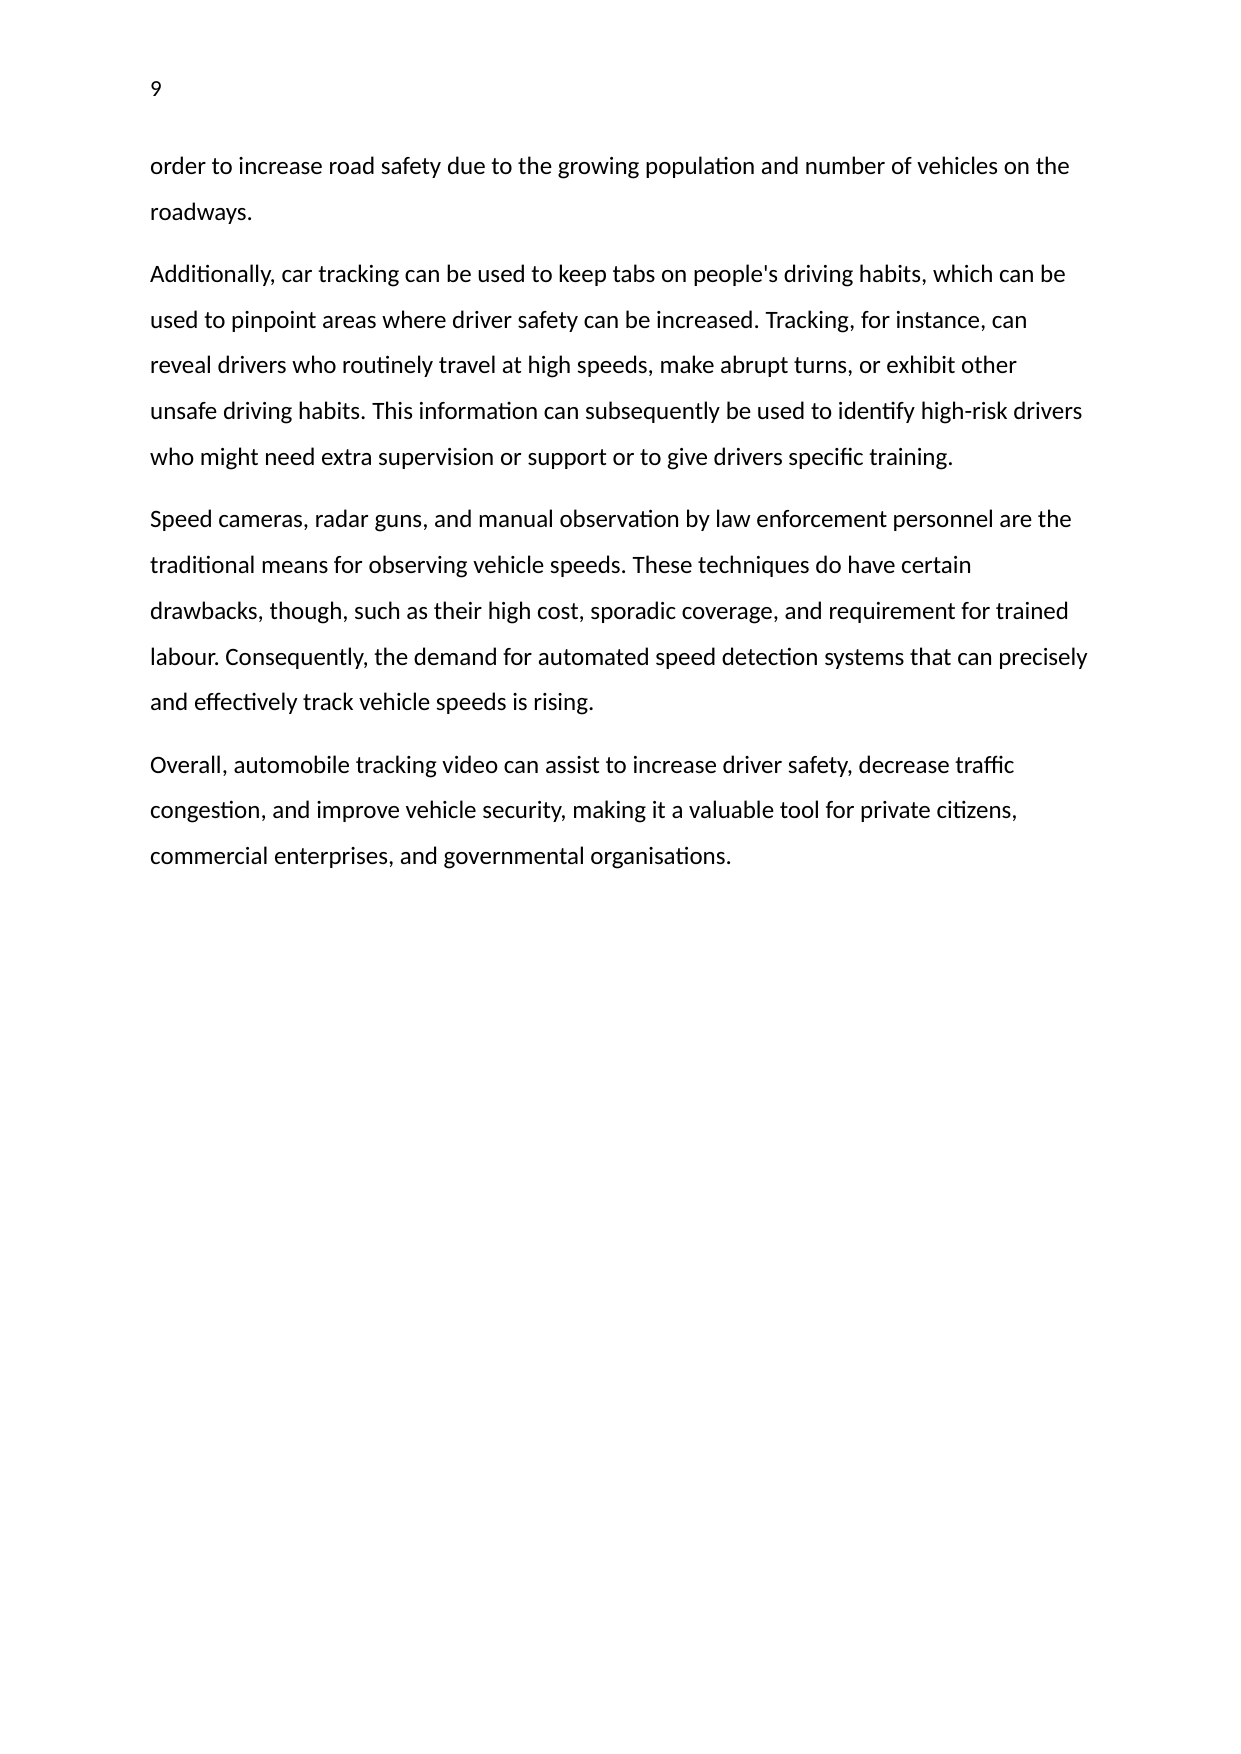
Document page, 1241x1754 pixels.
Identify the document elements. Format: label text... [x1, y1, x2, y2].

text order to increase road safety due to the growing population and number of vehicles on the roadways. [150, 150, 1090, 226]
text Additionally, car tracking can be used to keep tabs on people's driving habits, which can be used to pinpoint areas where driver safety can be increased. Tracking, for instance, can reveal drivers who routinely travel at high speeds, make abrupt turns, or exhibit other unsafe driving habits. This information can subsequently be used to identify high-risk drivers who might need extra supervision or support or to give drivers specific training. [150, 258, 1090, 472]
text Speed cameras, radar guns, and manual observation by law enforcement personnel are the traditional means for observing vehicle speeds. These techniques do have certain drawbacks, though, such as their high cost, sporadic coverage, and requirement for trained labour. Consequently, the demand for automated speed detection systems that can precisely and effectively track vehicle speeds is rising. [150, 503, 1090, 717]
text Overall, automobile tracking video can assist to increase driver safety, decrease traffic congestion, and improve vehicle security, making it a valuable tool for private citizens, commercial enterprises, and governmental organisations. [150, 749, 1090, 871]
